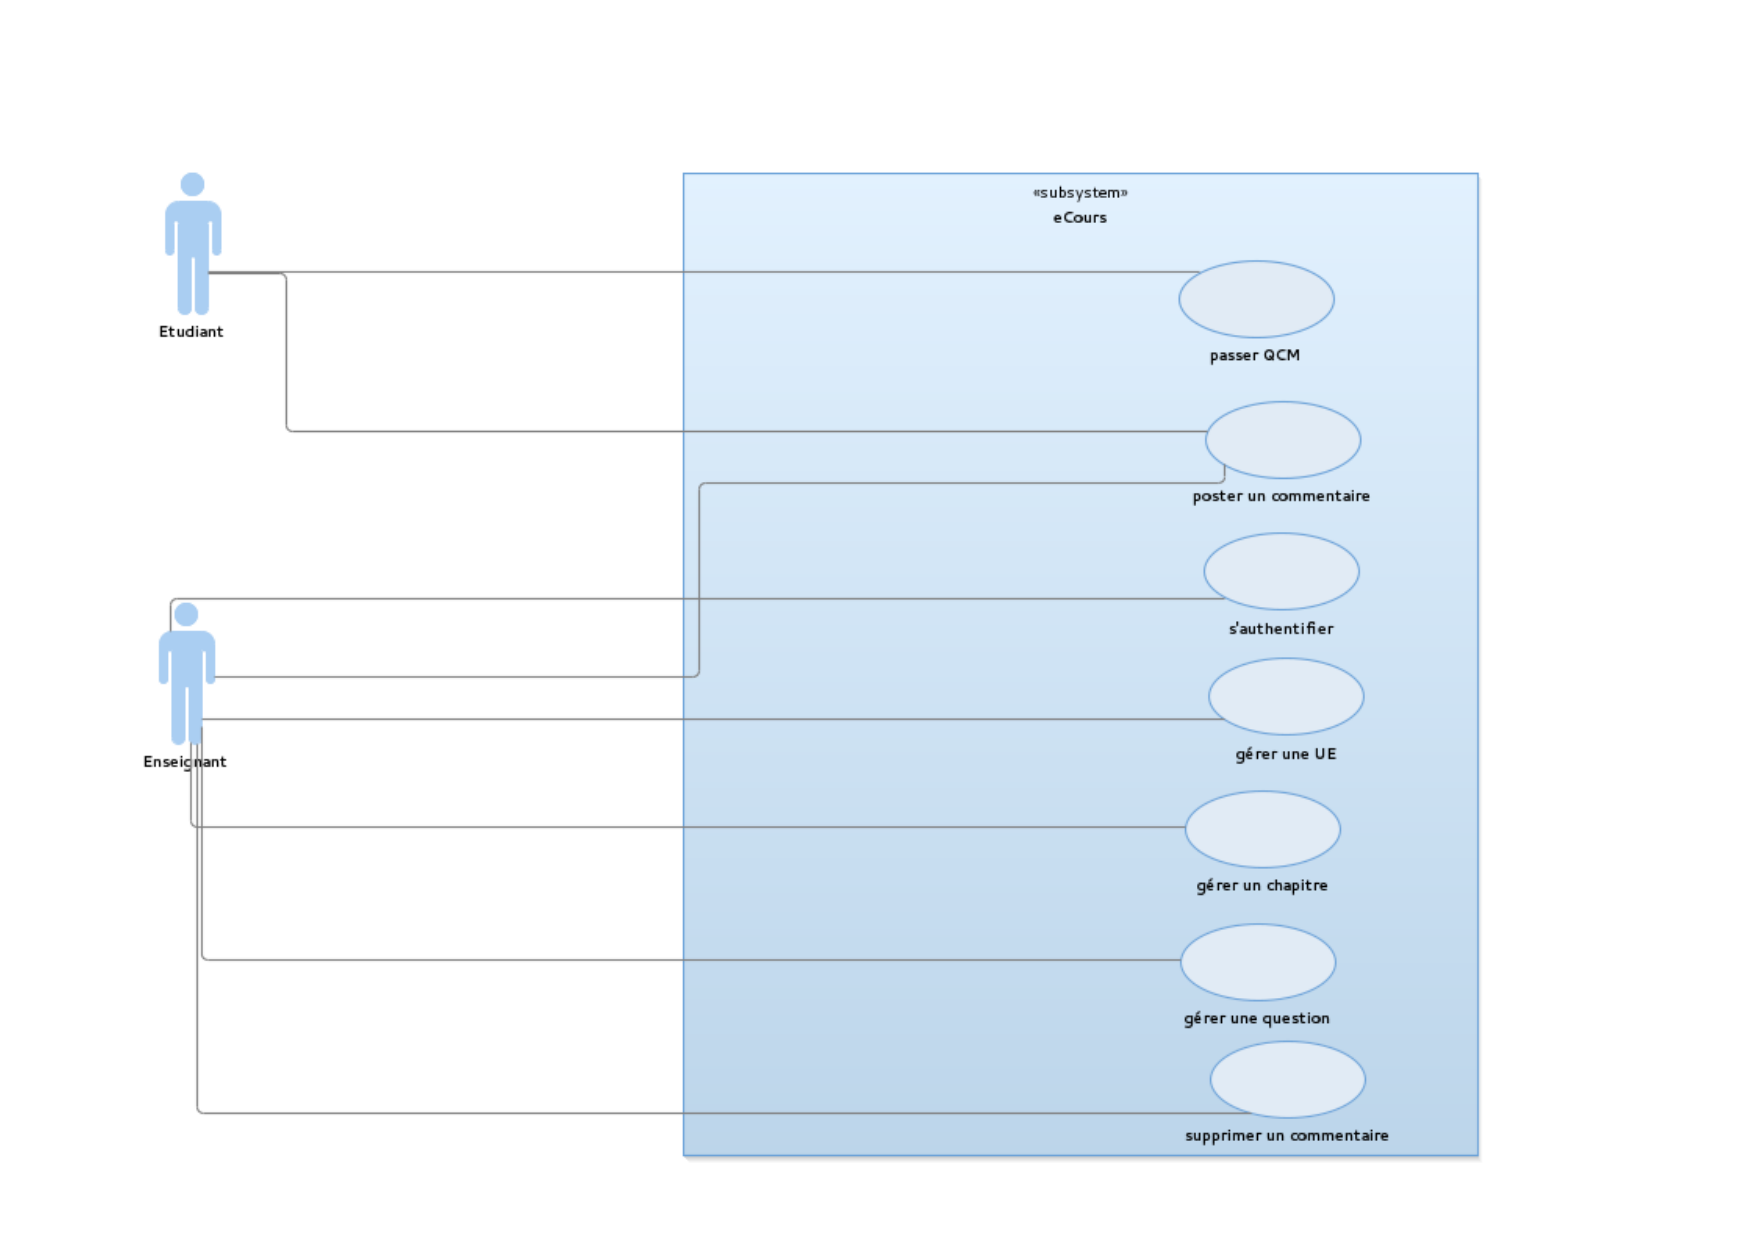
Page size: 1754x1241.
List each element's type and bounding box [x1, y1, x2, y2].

picture [142, 101, 1612, 1241]
